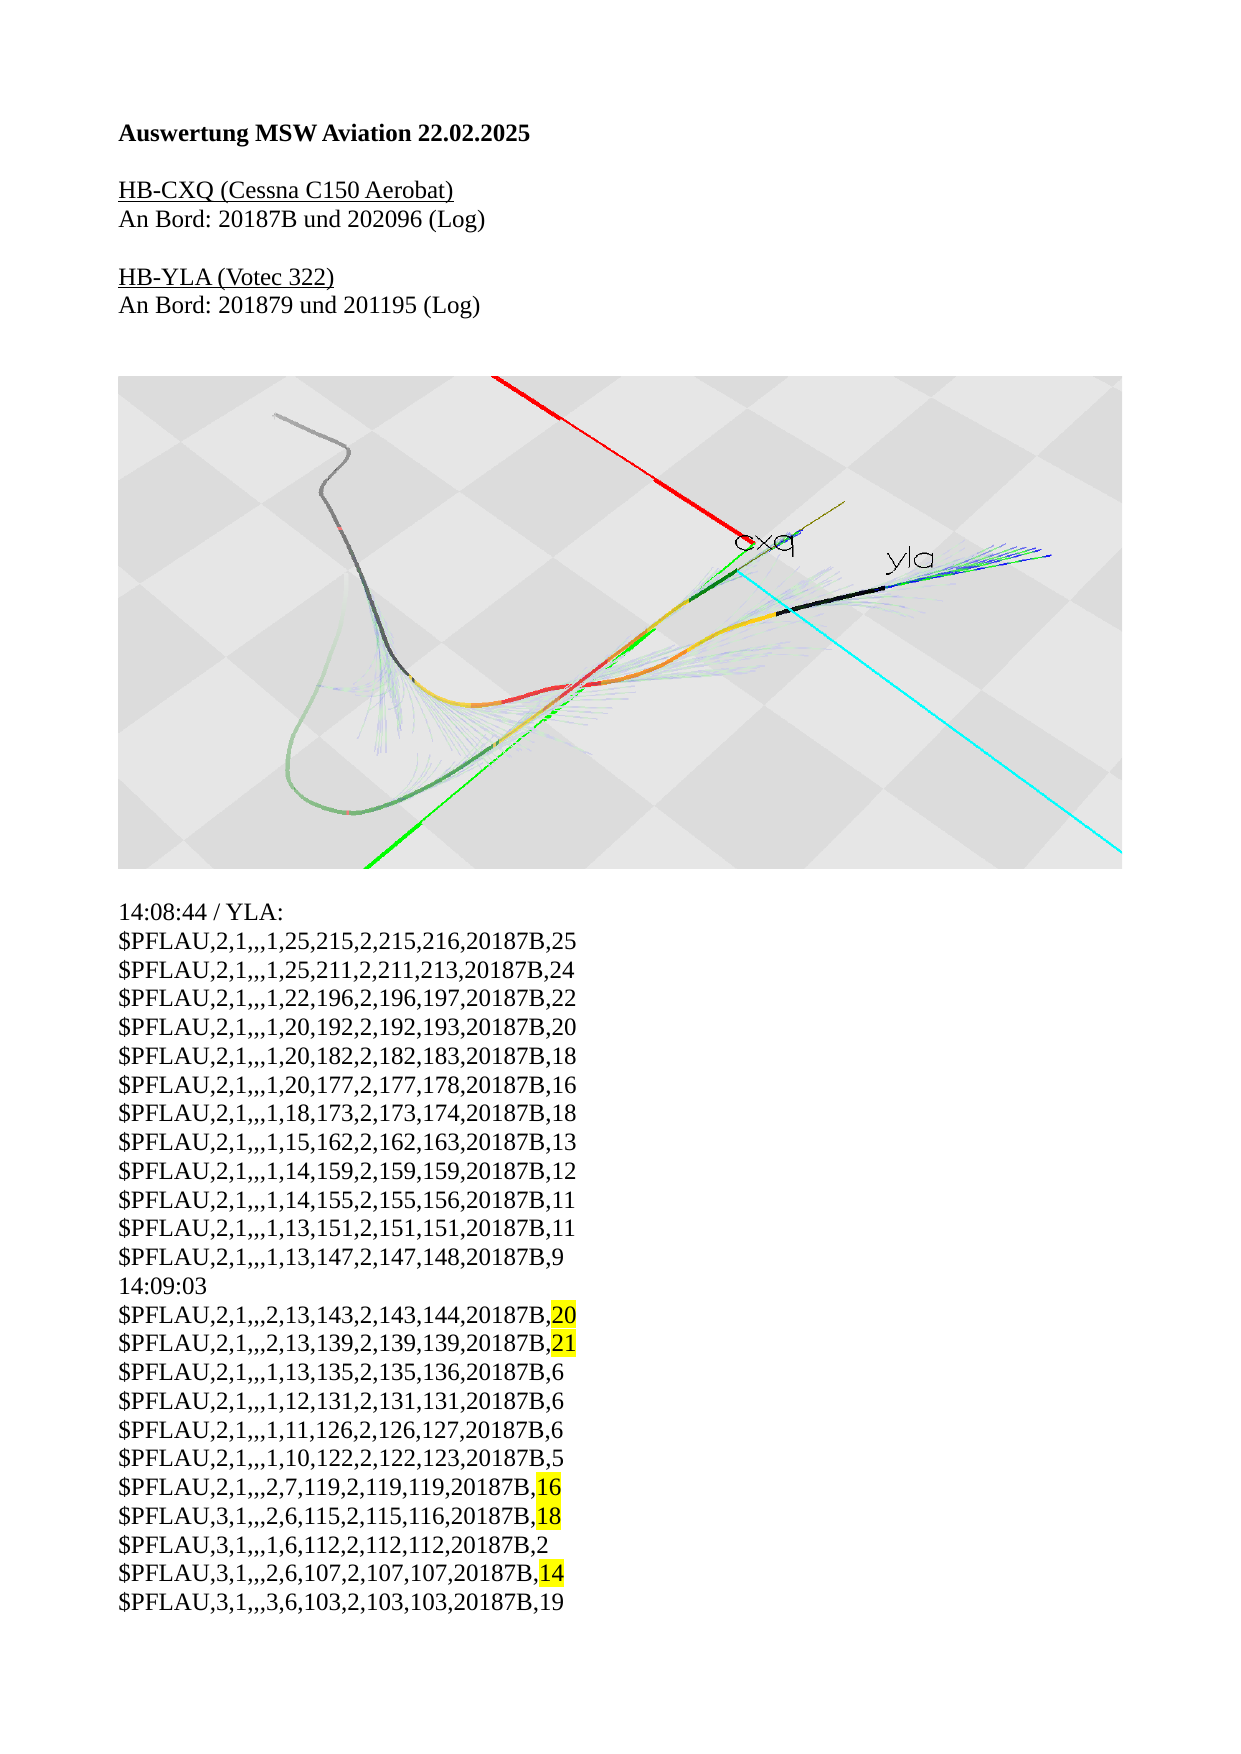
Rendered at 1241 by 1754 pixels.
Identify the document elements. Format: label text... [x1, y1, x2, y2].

text An Bord: 201879 und 201195 (Log) [118, 291, 1122, 319]
text $PFLAU,2,1,,,1,13,135,2,135,136,20187B,6 [118, 1357, 1122, 1386]
text $PFLAU,2,1,,,1,25,215,2,215,216,20187B,25 [118, 926, 1122, 955]
text $PFLAU,2,1,,,1,20,182,2,182,183,20187B,18 [118, 1041, 1122, 1070]
text $PFLAU,3,1,,,3,6,103,2,103,103,20187B,19 [118, 1587, 1122, 1616]
text HB-CXQ (Cessna C150 Aerobat) [118, 176, 1122, 204]
text $PFLAU,3,1,,,1,6,112,2,112,112,20187B,2 [118, 1530, 1122, 1558]
text $PFLAU,2,1,,,1,13,151,2,151,151,20187B,11 [118, 1213, 1122, 1242]
text $PFLAU,2,1,,,1,13,147,2,147,148,20187B,9 [118, 1242, 1122, 1271]
text 14:09:03 [118, 1271, 1122, 1300]
text $PFLAU,2,1,,,1,12,131,2,131,131,20187B,6 [118, 1386, 1122, 1415]
text $PFLAU,3,1,,,2,6,115,2,115,116,20187B,18 [118, 1501, 1122, 1530]
text $PFLAU,2,1,,,1,10,122,2,122,123,20187B,5 [118, 1443, 1122, 1472]
text $PFLAU,2,1,,,1,11,126,2,126,127,20187B,6 [118, 1415, 1122, 1443]
text $PFLAU,2,1,,,1,22,196,2,196,197,20187B,22 [118, 983, 1122, 1012]
picture [118, 376, 1123, 869]
text $PFLAU,2,1,,,1,18,173,2,173,174,20187B,18 [118, 1098, 1122, 1127]
text $PFLAU,2,1,,,1,14,159,2,159,159,20187B,12 [118, 1156, 1122, 1185]
text Auswertung MSW Aviation 22.02.2025 [118, 118, 1122, 147]
text $PFLAU,2,1,,,1,14,155,2,155,156,20187B,11 [118, 1185, 1122, 1213]
text $PFLAU,2,1,,,1,20,192,2,192,193,20187B,20 [118, 1012, 1122, 1041]
text $PFLAU,2,1,,,1,15,162,2,162,163,20187B,13 [118, 1127, 1122, 1156]
text $PFLAU,2,1,,,2,7,119,2,119,119,20187B,16 [118, 1472, 1122, 1501]
text $PFLAU,3,1,,,2,6,107,2,107,107,20187B,14 [118, 1558, 1122, 1587]
text $PFLAU,2,1,,,2,13,139,2,139,139,20187B,21 [118, 1328, 1122, 1357]
text $PFLAU,2,1,,,2,13,143,2,143,144,20187B,20 [118, 1300, 1122, 1328]
text $PFLAU,2,1,,,1,25,211,2,211,213,20187B,24 [118, 955, 1122, 983]
text HB-YLA (Votec 322) [118, 262, 1122, 291]
text $PFLAU,2,1,,,1,20,177,2,177,178,20187B,16 [118, 1070, 1122, 1098]
text An Bord: 20187B und 202096 (Log) [118, 204, 1122, 233]
text 14:08:44 / YLA: [118, 897, 1122, 926]
